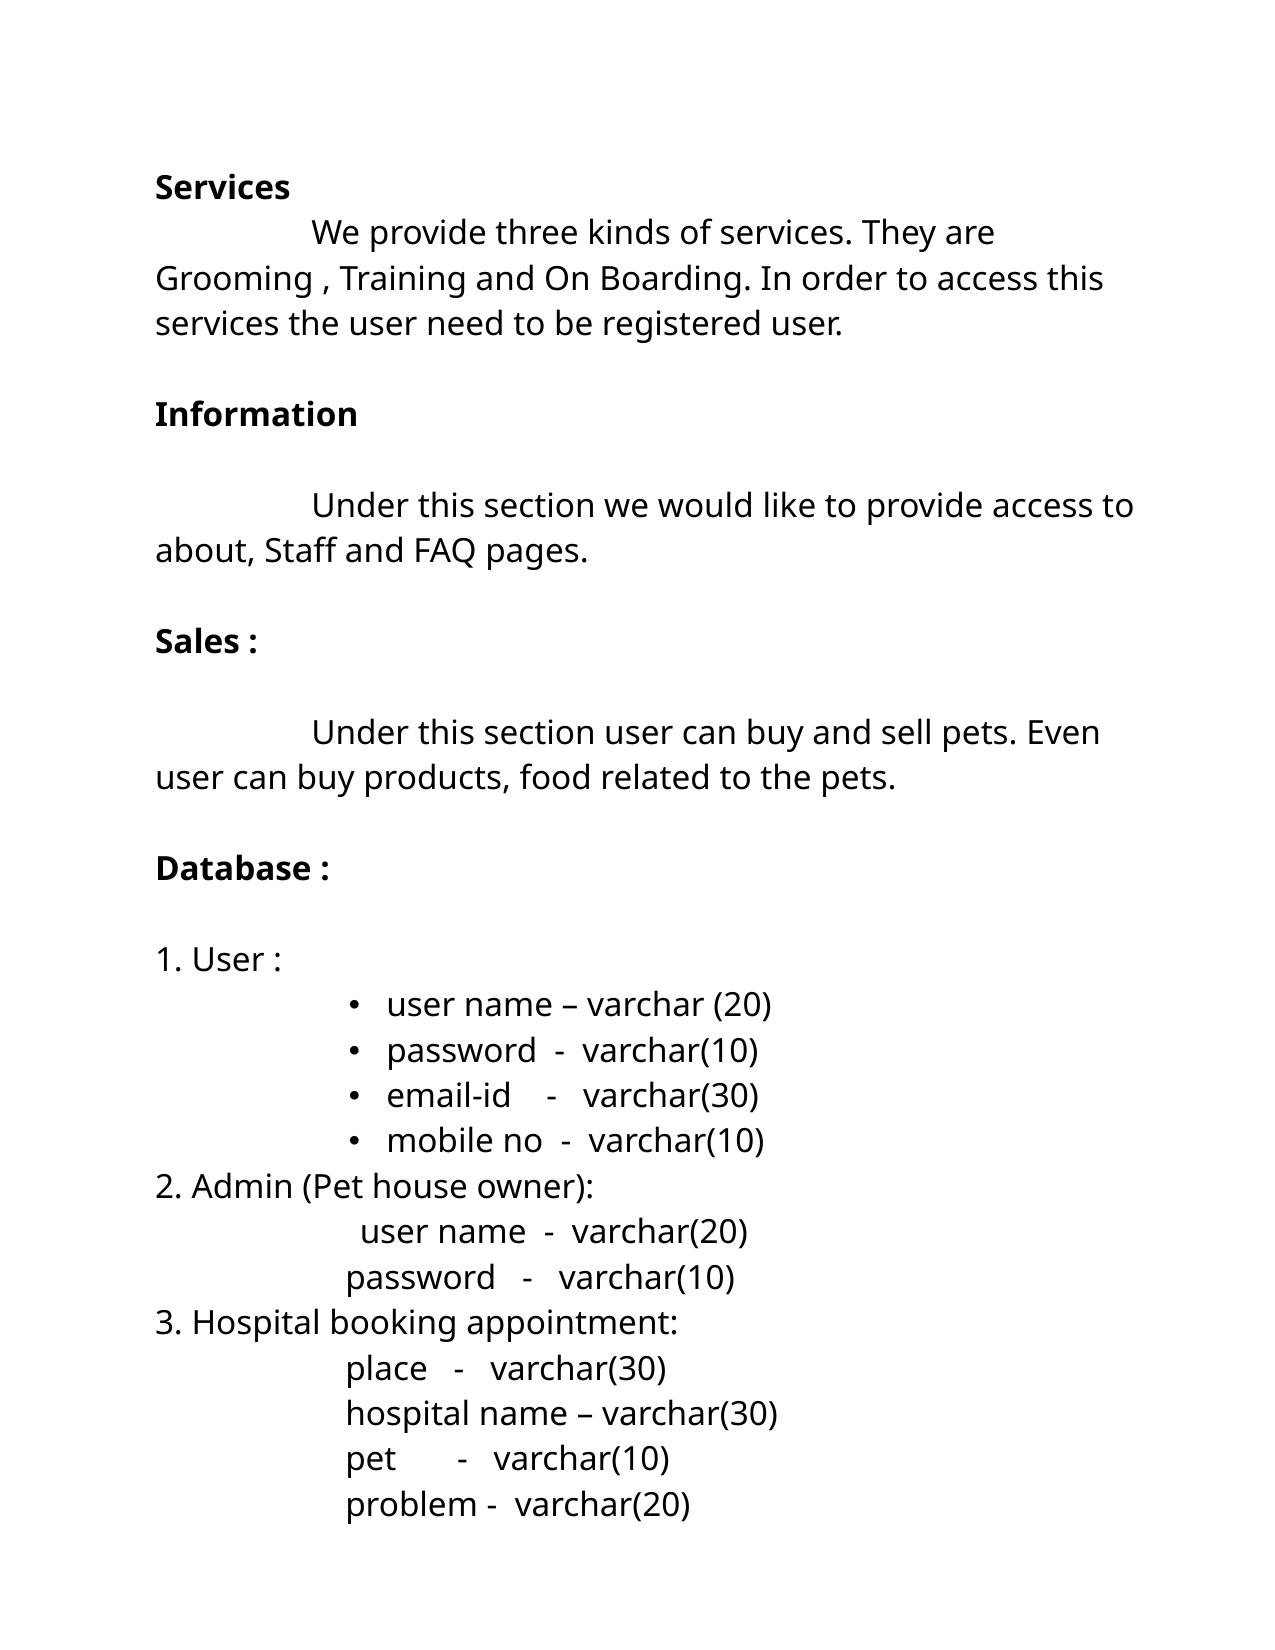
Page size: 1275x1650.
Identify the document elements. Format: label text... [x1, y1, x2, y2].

list user name – varchar (20) [348, 981, 1158, 1026]
text problem - varchar(20) [155, 1481, 1158, 1526]
text 2. Admin (Pet house owner): [155, 1163, 1158, 1208]
text password - varchar(10) [155, 1253, 1158, 1299]
text Under this section we would like to provide access to about, Staff and FAQ pages. [155, 481, 1158, 572]
text 1. User : [155, 936, 1158, 981]
text We provide three kinds of services. They are Grooming , Training and On Boarding. In order to access this services the user need to be registered user. [155, 209, 1158, 345]
text Information [155, 391, 1158, 436]
list mobile no - varchar(10) [348, 1117, 1158, 1163]
text hospital name – varchar(30) [155, 1390, 1158, 1435]
list email-id - varchar(30) [348, 1072, 1158, 1117]
text 3. Hospital booking appointment: [155, 1299, 1158, 1344]
text Sales : [155, 618, 1158, 663]
text Services [155, 163, 1158, 209]
text place - varchar(30) [155, 1344, 1158, 1390]
list password - varchar(10) [348, 1026, 1158, 1072]
text Database : [155, 845, 1158, 890]
text Under this section user can buy and sell pets. Even user can buy products, food related to the pets. [155, 708, 1158, 799]
text pet - varchar(10) [155, 1435, 1158, 1481]
list user name - varchar(20) [192, 1208, 1158, 1253]
